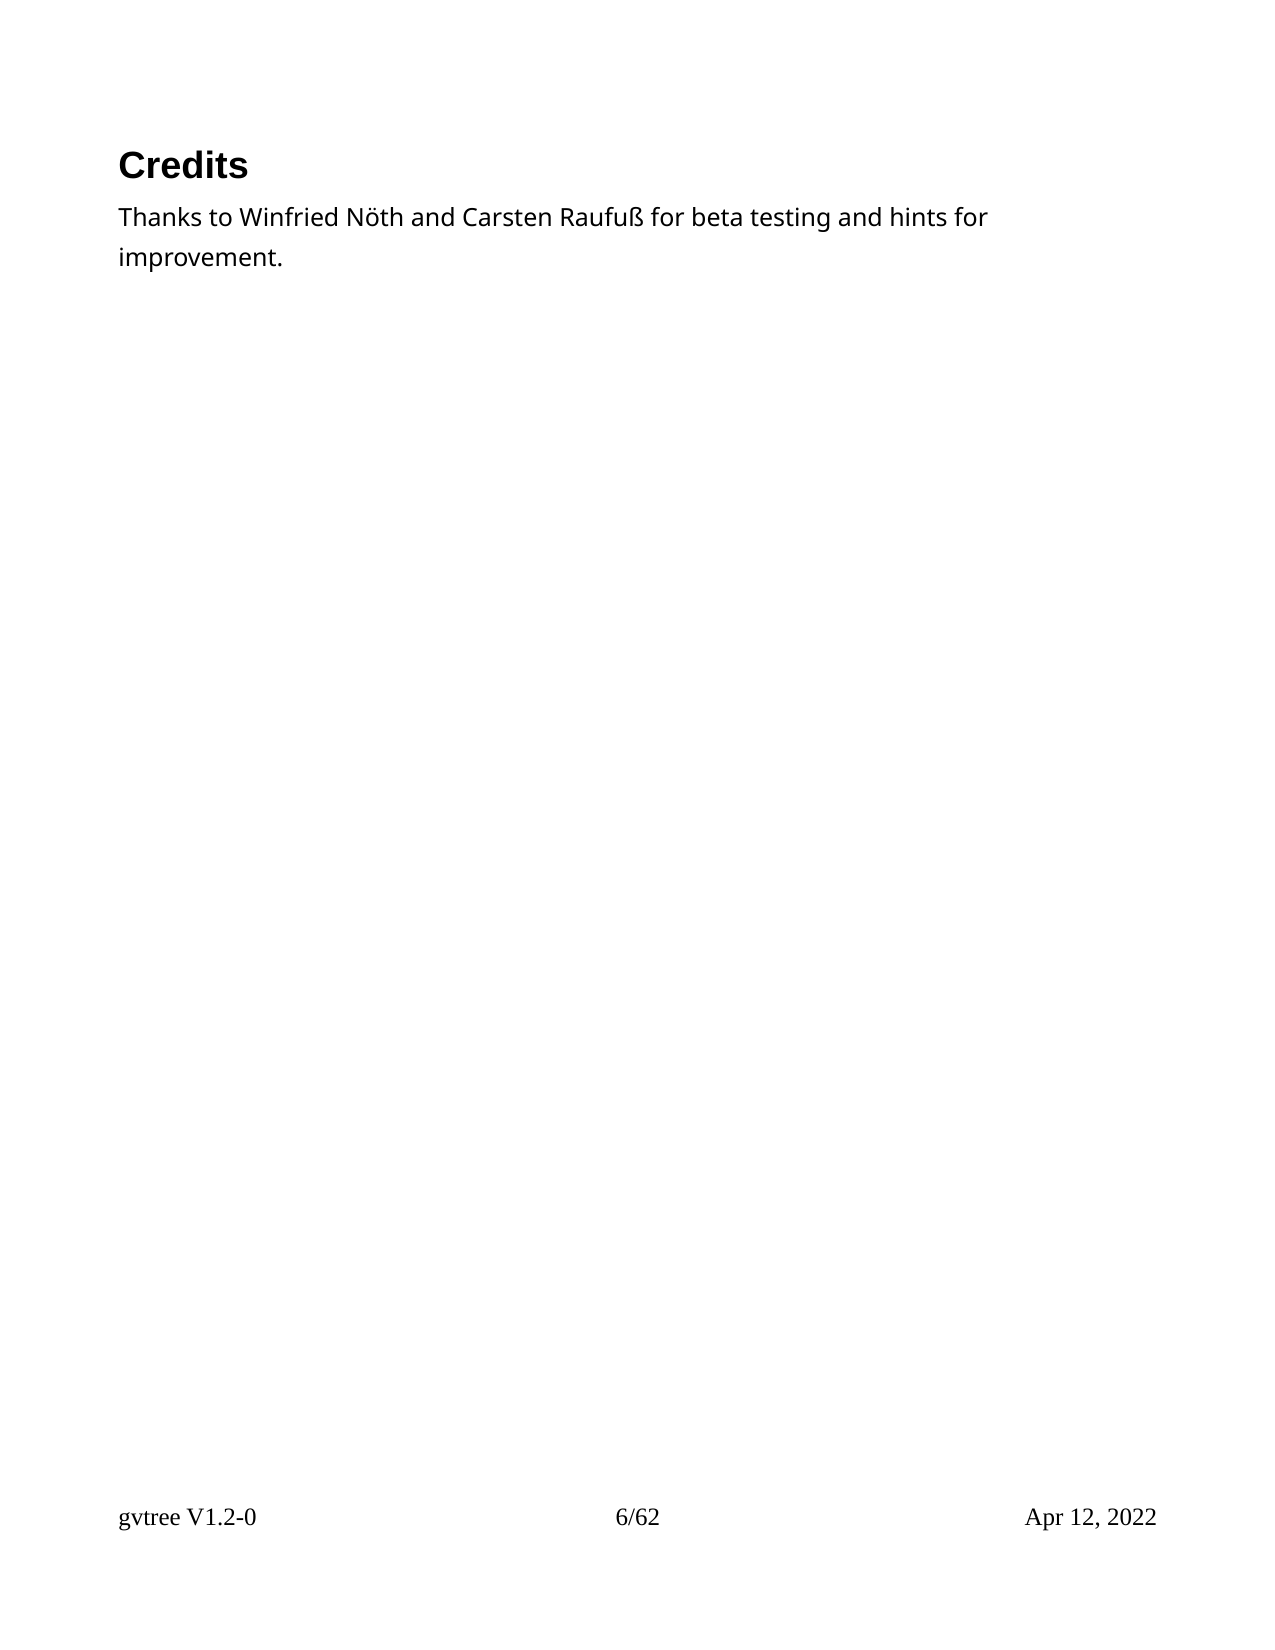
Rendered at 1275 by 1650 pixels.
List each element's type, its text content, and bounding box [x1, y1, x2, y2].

subtitle Credits [118, 143, 1157, 187]
text Thanks to Winfried Nöth and Carsten Raufuß for beta testing and hints for improvement. [118, 199, 1157, 274]
